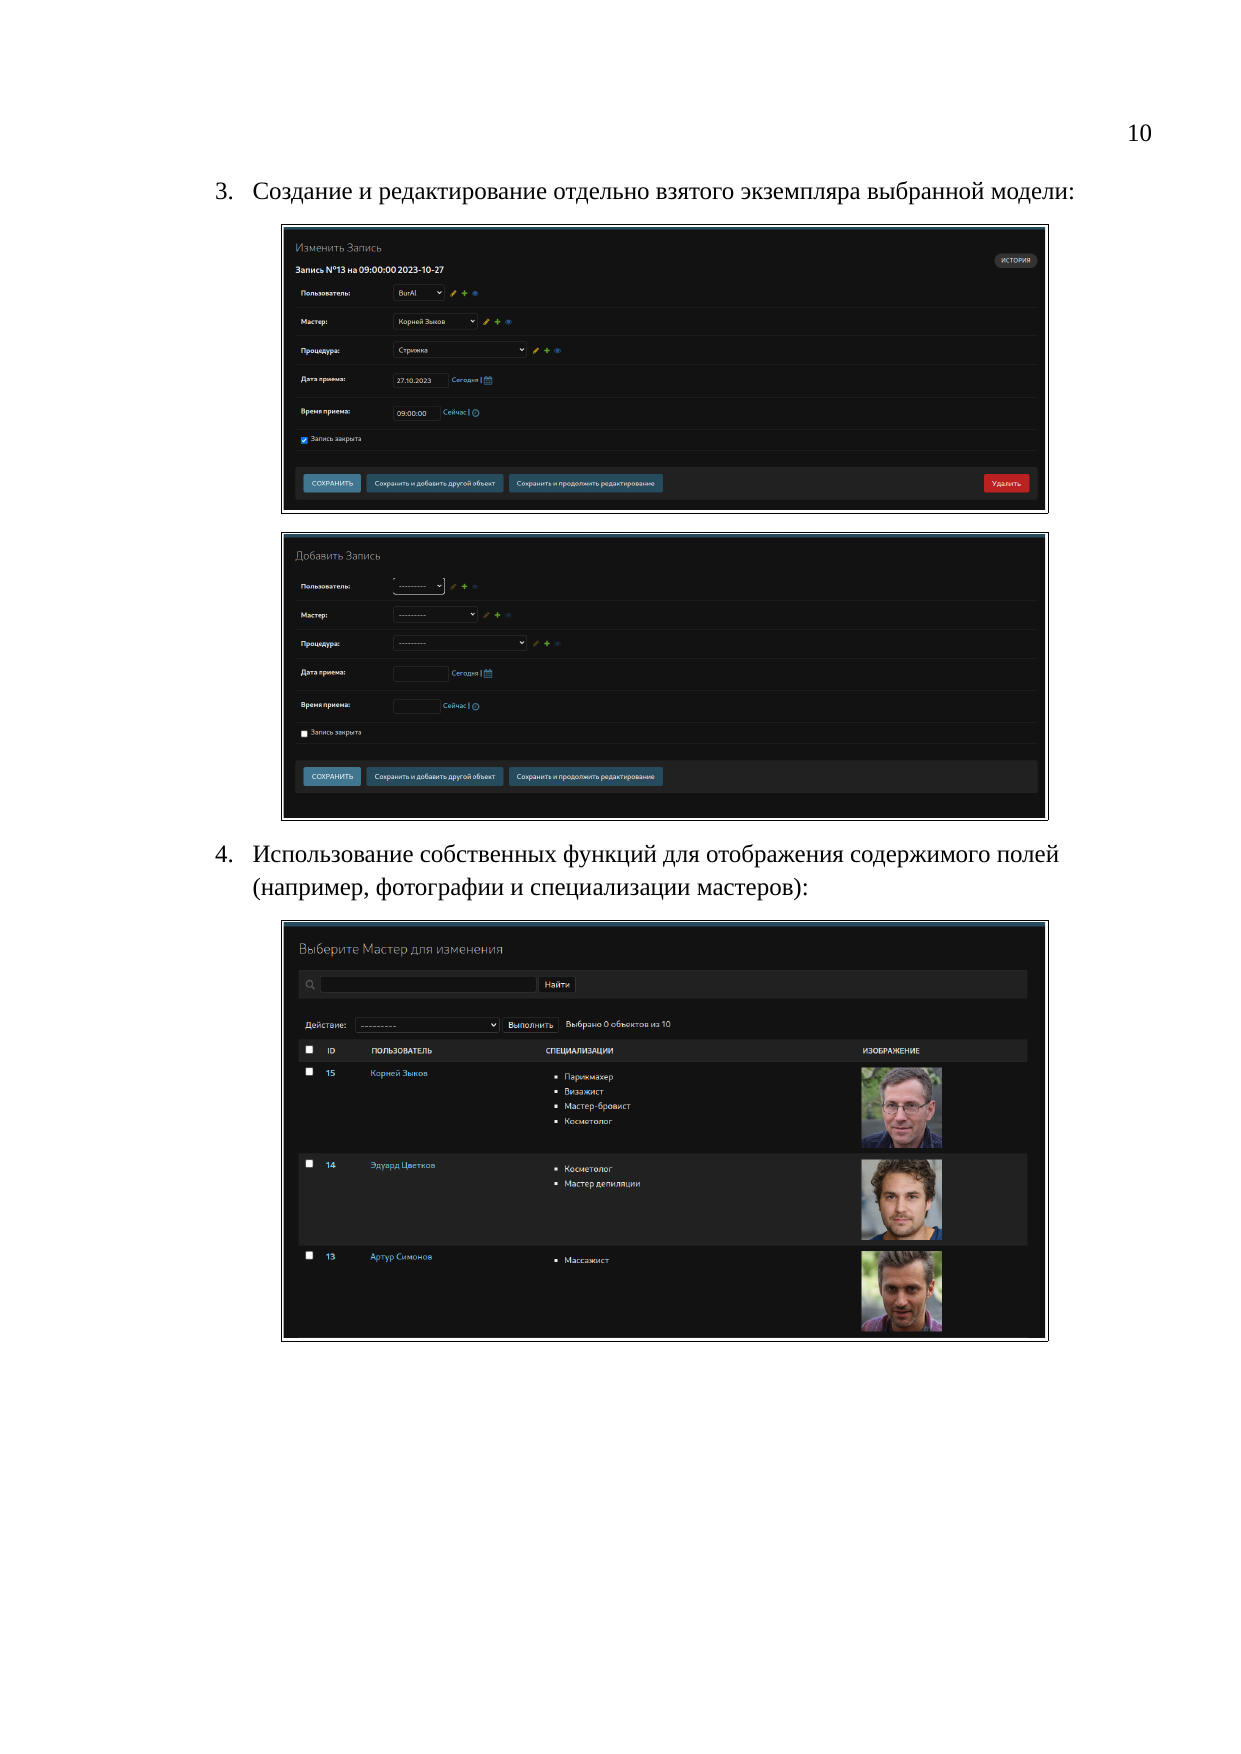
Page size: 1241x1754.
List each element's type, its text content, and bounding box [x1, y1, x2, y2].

picture [283, 534, 1046, 818]
picture [283, 922, 1046, 1338]
list Использование собственных функций для отображения содержимого полей (например, фотографии и специализации мастеров): [215, 839, 1152, 901]
picture [283, 227, 1046, 510]
list Создание и редактирование отдельно взятого экземпляра выбранной модели: [215, 176, 1152, 205]
